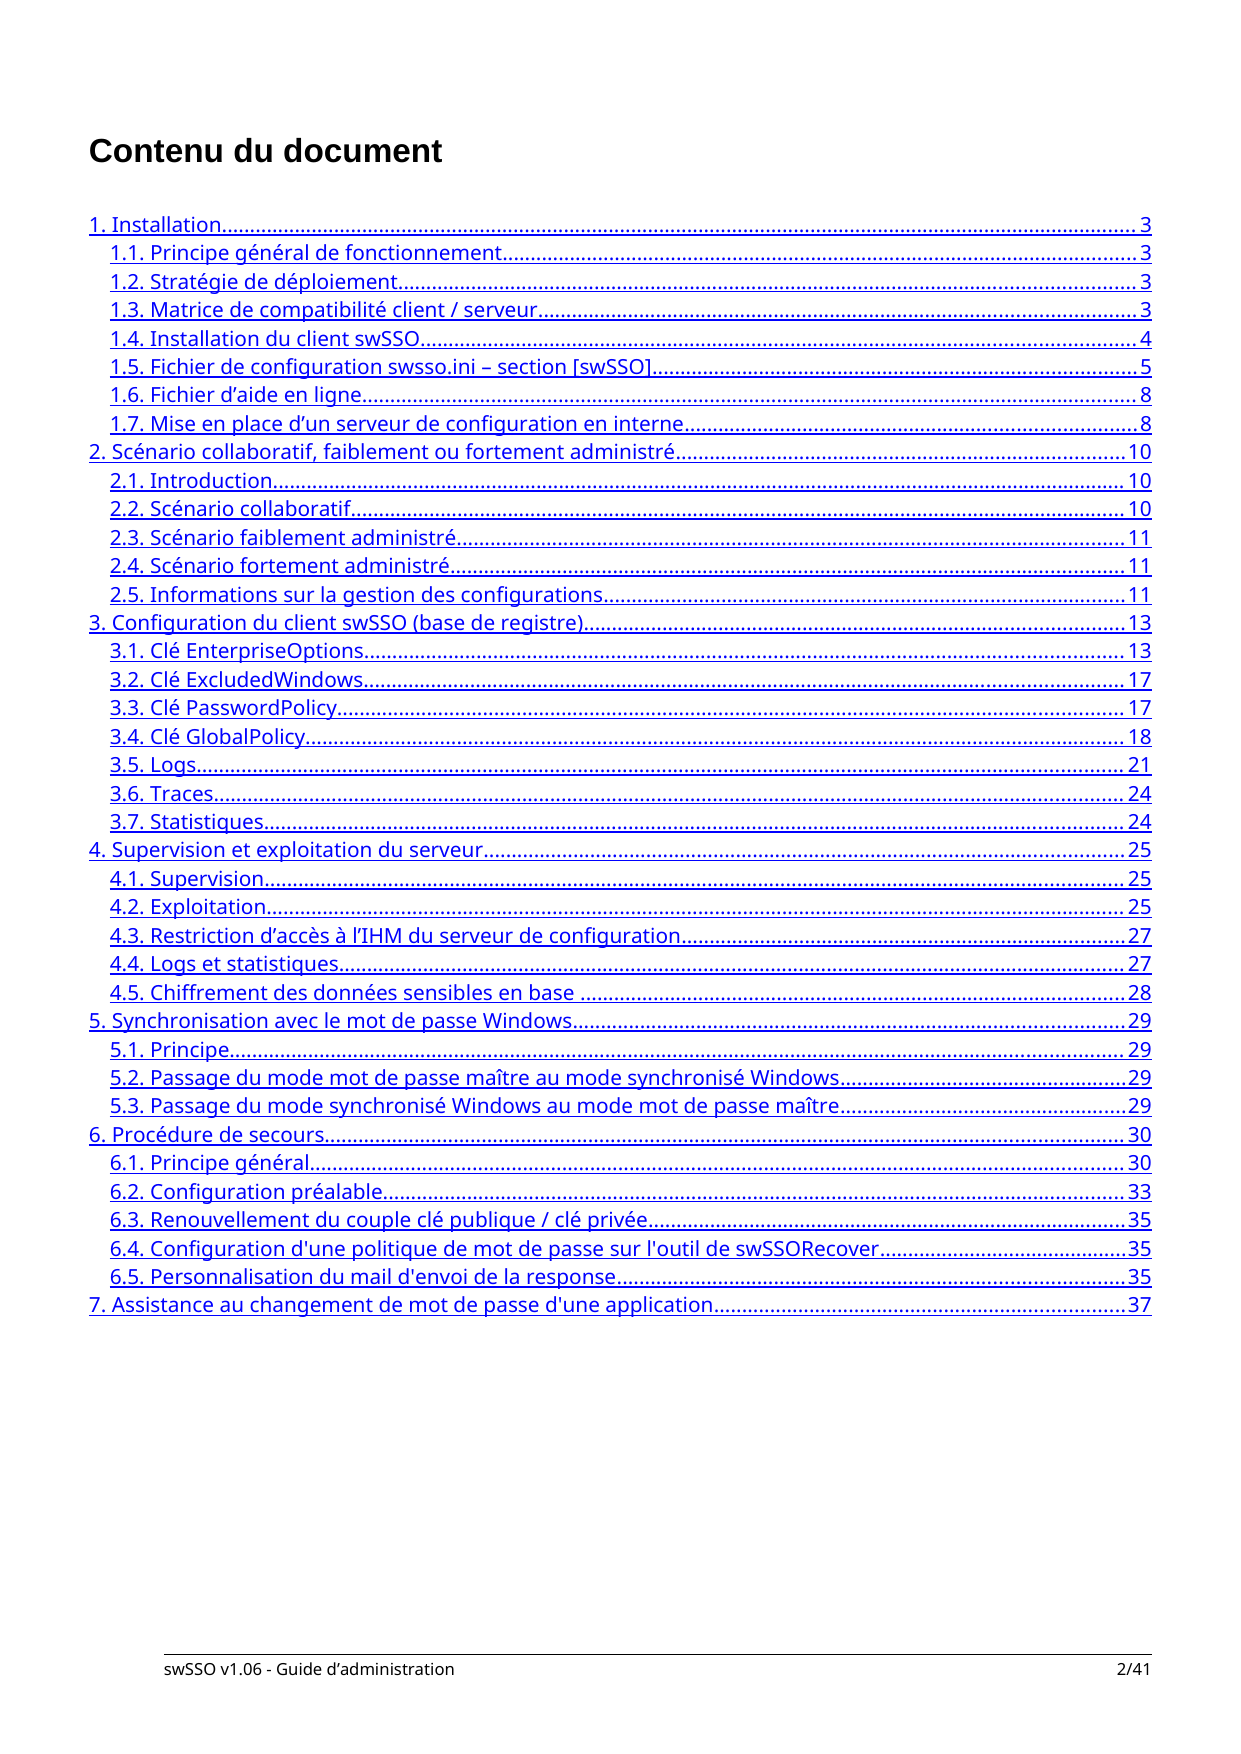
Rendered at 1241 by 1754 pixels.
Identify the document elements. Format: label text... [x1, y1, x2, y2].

text 1.7. Mise en place d’un serveur de configuration en interne 8 [109, 409, 1152, 433]
text 1.1. Principe général de fonctionnement 3 [109, 238, 1152, 263]
text 3.3. Clé PasswordPolicy 17 [109, 693, 1152, 718]
text Contenu du document [89, 131, 1152, 169]
text 2. Scénario collaboratif, faiblement ou fortement administré 10 [89, 437, 1152, 462]
text 6.5. Personnalisation du mail d'envoi de la response 35 [109, 1262, 1152, 1286]
text 3.2. Clé ExcludedWindows 17 [109, 665, 1152, 689]
text [109, 519, 1152, 523]
text [109, 1088, 1152, 1092]
text 6. Procédure de secours 30 [89, 1120, 1152, 1144]
text 1. Installation 3 [89, 210, 1152, 234]
text 2.4. Scénario fortement administré 11 [109, 551, 1152, 575]
text 5.3. Passage du mode synchronisé Windows au mode mot de passe maître 29 [109, 1092, 1152, 1116]
text 1.2. Stratégie de déploiement 3 [109, 267, 1152, 291]
text 3.6. Traces 24 [109, 779, 1152, 803]
text 2.1. Introduction 10 [109, 466, 1152, 490]
text 2.2. Scénario collaboratif 10 [109, 494, 1152, 518]
text 3.5. Logs 21 [109, 750, 1152, 774]
text 3. Configuration du client swSSO (base de registre) 13 [89, 608, 1152, 632]
text 3.4. Clé GlobalPolicy 18 [109, 722, 1152, 746]
text 2.5. Informations sur la gestion des configurations 11 [109, 580, 1152, 604]
text 5.1. Principe 29 [109, 1035, 1152, 1059]
text [109, 1230, 1152, 1234]
text [109, 377, 1152, 381]
text 3.1. Clé EnterpriseOptions 13 [109, 637, 1152, 661]
text 2.3. Scénario faiblement administré 11 [109, 523, 1152, 547]
text 1.6. Fichier d’aide en ligne 8 [109, 381, 1152, 405]
text 1.3. Matrice de compatibilité client / serveur 3 [109, 295, 1152, 319]
text 5.2. Passage du mode mot de passe maître au mode synchronisé Windows 29 [109, 1063, 1152, 1087]
text [109, 832, 1152, 836]
text [109, 974, 1152, 978]
text 1.4. Installation du client swSSO 4 [109, 324, 1152, 348]
text 6.2. Configuration préalable 33 [109, 1177, 1152, 1201]
text 4.2. Exploitation 25 [109, 892, 1152, 917]
text 7. Assistance au changement de mot de passe d'une application 37 [89, 1291, 1152, 1315]
text 3.7. Statistiques 24 [109, 807, 1152, 831]
text 4.4. Logs et statistiques 27 [109, 949, 1152, 973]
text 4.3. Restriction d’accès à l’IHM du serveur de configuration 27 [109, 921, 1152, 945]
text 6.3. Renouvellement du couple clé publique / clé privée 35 [109, 1205, 1152, 1229]
text 4.5. Chiffrement des données sensibles en base 28 [109, 978, 1152, 1002]
text 6.4. Configuration d'une politique de mot de passe sur l'outil de swSSORecover 35 [109, 1234, 1152, 1258]
text [109, 576, 1152, 580]
text 6.1. Principe général 30 [109, 1148, 1152, 1173]
text 4.1. Supervision 25 [109, 864, 1152, 888]
text [109, 320, 1152, 324]
text 5. Synchronisation avec le mot de passe Windows 29 [89, 1006, 1152, 1030]
text 1.5. Fichier de configuration swsso.ini – section [swSSO] 5 [109, 352, 1152, 376]
text [109, 1287, 1152, 1291]
text 4. Supervision et exploitation du serveur 25 [89, 836, 1152, 860]
text [109, 775, 1152, 779]
